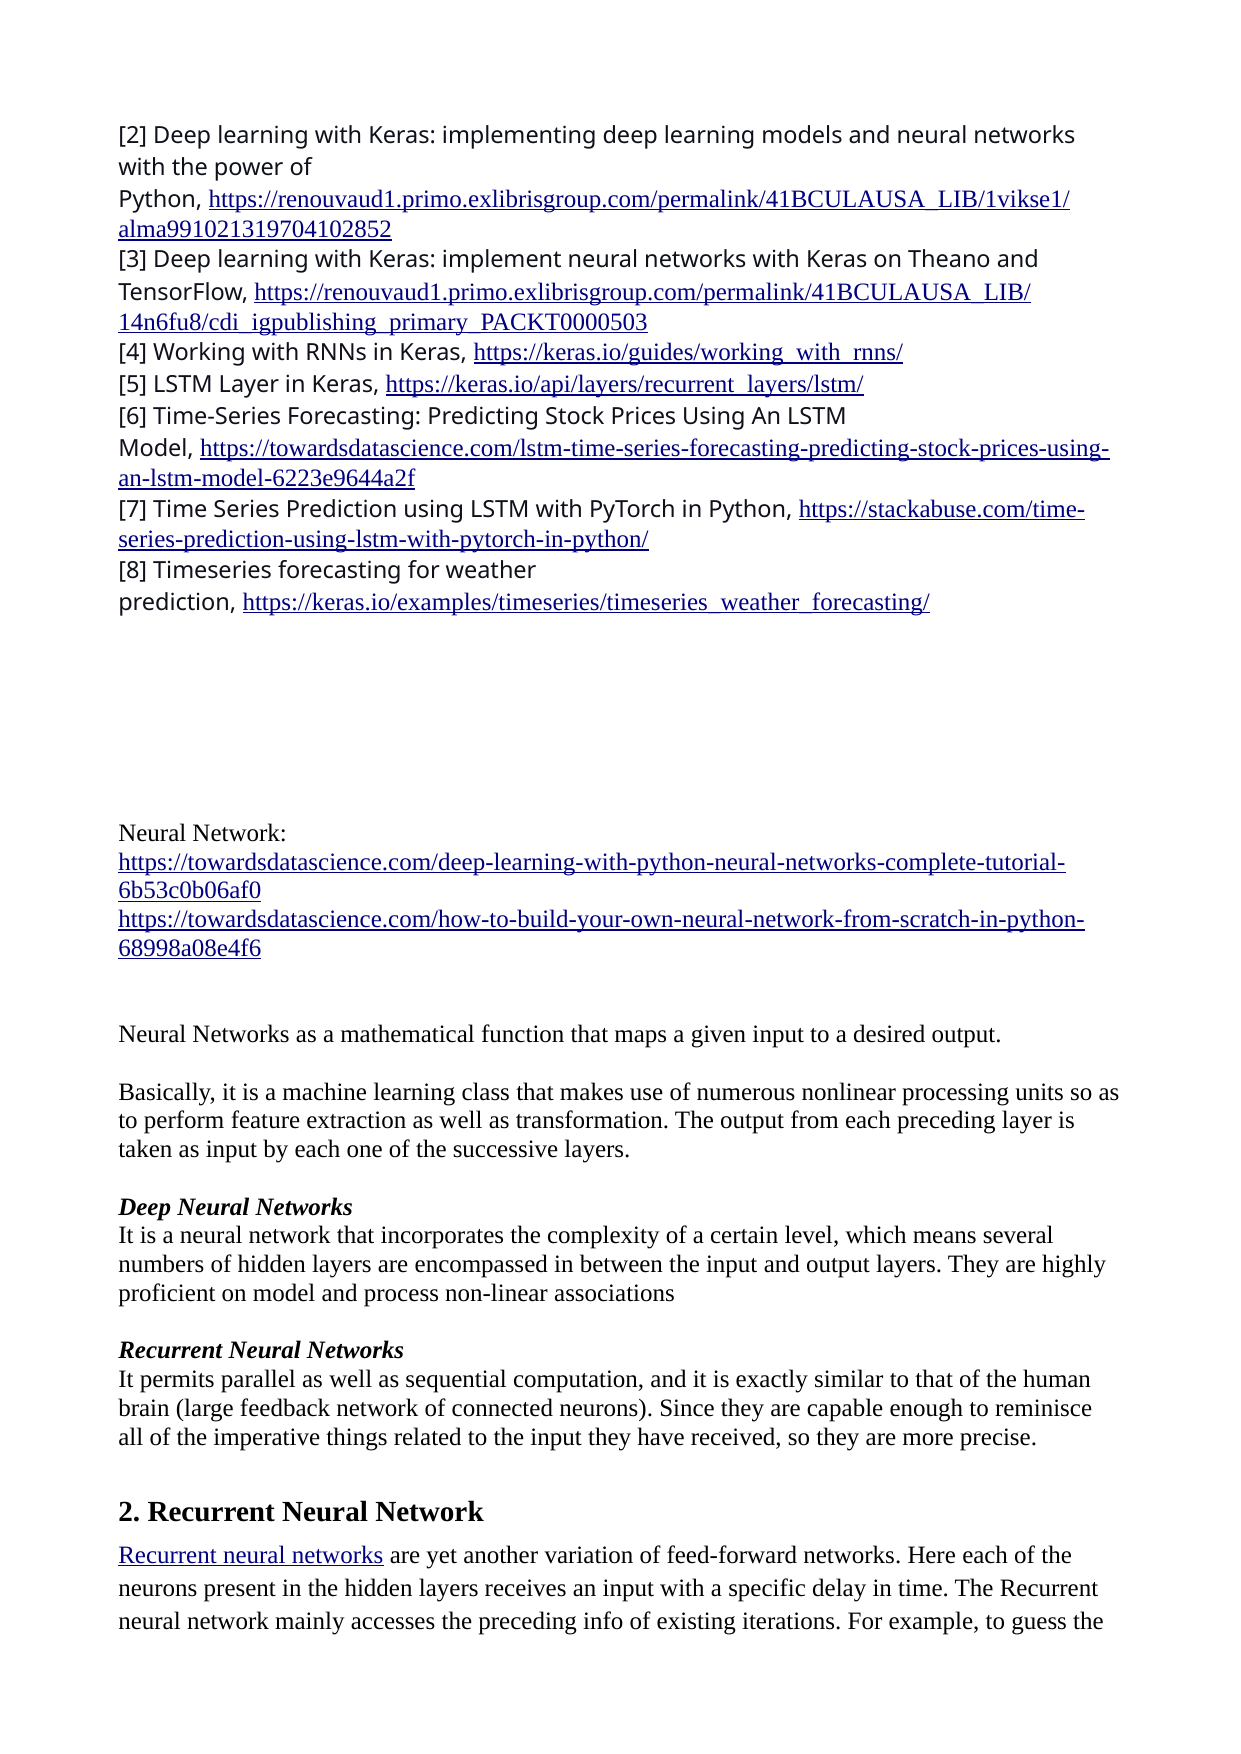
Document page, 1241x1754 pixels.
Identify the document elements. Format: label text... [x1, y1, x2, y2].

text [5] LSTM Layer in Keras, https://keras.io/api/layers/recurrent_layers/lstm/ [118, 367, 1122, 399]
text Deep Neural Networks It is a neural network that incorporates the complexity of a certain level, which means several numbers of hidden layers are encompassed in between the input and output layers. They are highly proficient on model and process non-linear associations [118, 1192, 1122, 1307]
text Recurrent Neural Networks It permits parallel as well as sequential computation, and it is exactly similar to that of the human brain (large feedback network of connected neurons). Since they are capable enough to reminisce all of the imperative things related to the input they have received, so they are more precise. [118, 1336, 1122, 1451]
text Neural Networks as a mathematical function that maps a given input to a desired output. [118, 1019, 1122, 1048]
text https://towardsdatascience.com/deep-learning-with-python-neural-networks-complete-tutorial-6b53c0b06af0 [118, 847, 1122, 904]
text [3] Deep learning with Keras: implement neural networks with Keras on Theano and TensorFlow, https://renouvaud1.primo.exlibrisgroup.com/permalink/41BCULAUSA_LIB/14n6fu8/cdi_igpublishing_primary_PACKT0000503 [118, 243, 1122, 336]
text https://towardsdatascience.com/how-to-build-your-own-neural-network-from-scratch-in-python-68998a08e4f6 [118, 904, 1122, 962]
subtitle 2. Recurrent Neural Network [118, 1494, 1122, 1527]
text [7] Time Series Prediction using LSTM with PyTorch in Python, https://stackabuse.com/time-series-prediction-using-lstm-with-pytorch-in-python/ [118, 492, 1122, 553]
text Recurrent neural networks are yet another variation of feed-forward networks. Here each of the neurons present in the hidden layers receives an input with a specific delay in time. The Recurrent neural network mainly accesses the preceding info of existing iterations. For example, to guess the [118, 1540, 1122, 1635]
text [4] Working with RNNs in Keras, https://keras.io/guides/working_with_rnns/ [118, 336, 1122, 367]
text [2] Deep learning with Keras: implementing deep learning models and neural networks with the power of Python, https://renouvaud1.primo.exlibrisgroup.com/permalink/41BCULAUSA_LIB/1vikse1/alma991021319704102852 [118, 118, 1122, 243]
text Neural Network: [118, 818, 1122, 847]
text [8] Timeseries forecasting for weather prediction, https://keras.io/examples/timeseries/timeseries_weather_forecasting/ [118, 553, 1122, 617]
text [6] Time-Series Forecasting: Predicting Stock Prices Using An LSTM Model, https://towardsdatascience.com/lstm-time-series-forecasting-predicting-stock-prices-using-an-lstm-model-6223e9644a2f [118, 399, 1122, 492]
text Basically, it is a machine learning class that makes use of numerous nonlinear processing units so as to perform feature extraction as well as transformation. The output from each preceding layer is taken as input by each one of the successive layers. [118, 1077, 1122, 1163]
